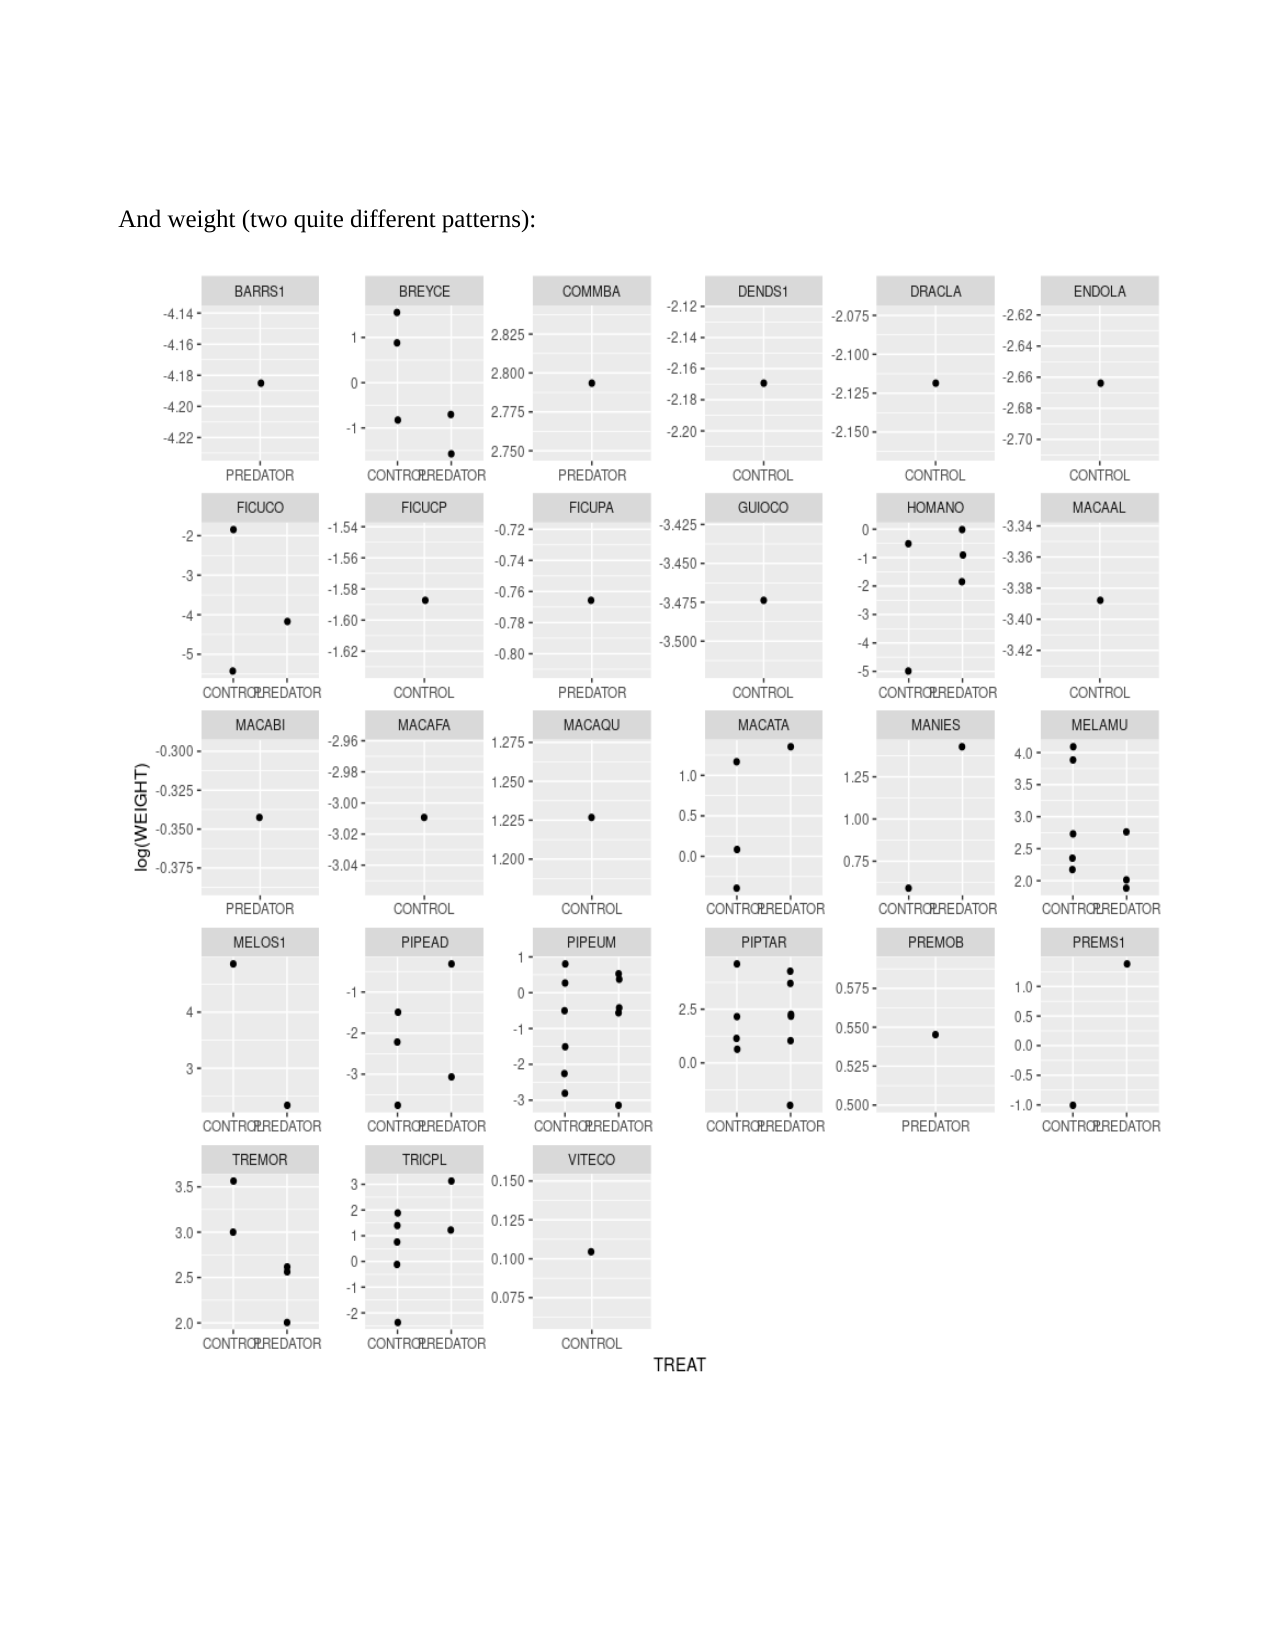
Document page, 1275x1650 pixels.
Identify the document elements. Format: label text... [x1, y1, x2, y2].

picture [127, 267, 1167, 1385]
text And weight (two quite different patterns): [118, 204, 1157, 233]
